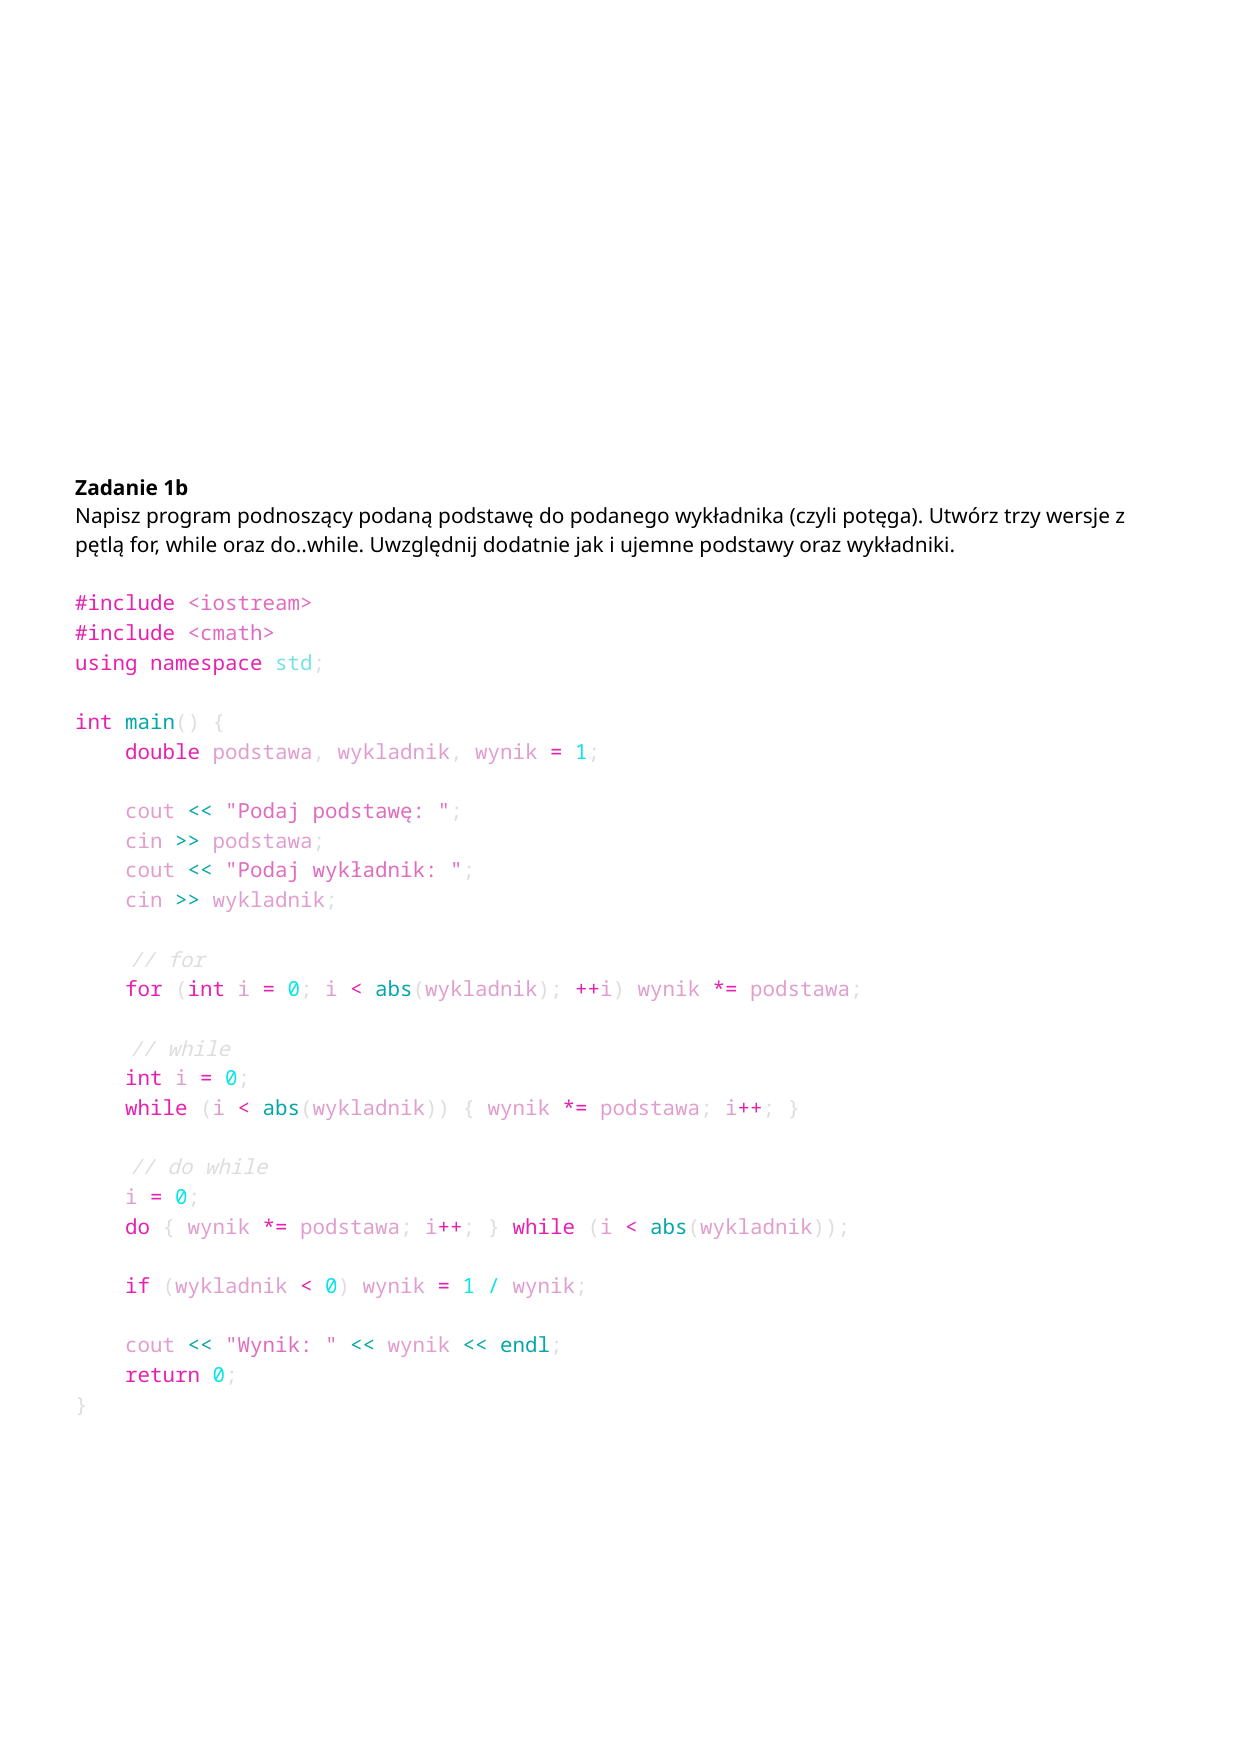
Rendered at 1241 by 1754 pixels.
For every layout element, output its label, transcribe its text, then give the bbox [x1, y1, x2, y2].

text do { wynik *= podstawa; i++; } while (i < abs(wykladnik)); [75, 1211, 1165, 1240]
text i = 0; [75, 1181, 1165, 1211]
text if (wykladnik < 0) wynik = 1 / wynik; [75, 1270, 1165, 1300]
text using namespace std; [75, 647, 1165, 676]
text for (int i = 0; i < abs(wykladnik); ++i) wynik *= podstawa; [75, 973, 1165, 1003]
text cout << "Podaj podstawę: "; [75, 795, 1165, 825]
text #include <iostream> [75, 587, 1165, 617]
text // do while [75, 1151, 1165, 1181]
text } [75, 1389, 1165, 1418]
text while (i < abs(wykladnik)) { wynik *= podstawa; i++; } [75, 1092, 1165, 1122]
text int i = 0; [75, 1062, 1165, 1092]
text cout << "Podaj wykładnik: "; [75, 854, 1165, 884]
text double podstawa, wykladnik, wynik = 1; [75, 736, 1165, 765]
text cout << "Wynik: " << wynik << endl; [75, 1329, 1165, 1359]
text return 0; [75, 1359, 1165, 1389]
text // while [75, 1032, 1165, 1062]
text #include <cmath> [75, 617, 1165, 647]
text Zadanie 1b Napisz program podnoszący podaną podstawę do podanego wykładnika (czyli potęga). Utwórz trzy wersje z pętlą for, while oraz do..while. Uwzględnij dodatnie jak i ujemne podstawy oraz wykładniki. [75, 473, 1165, 587]
text int main() { [75, 706, 1165, 736]
text // for [75, 943, 1165, 973]
text cin >> wykladnik; [75, 884, 1165, 914]
text cin >> podstawa; [75, 825, 1165, 854]
